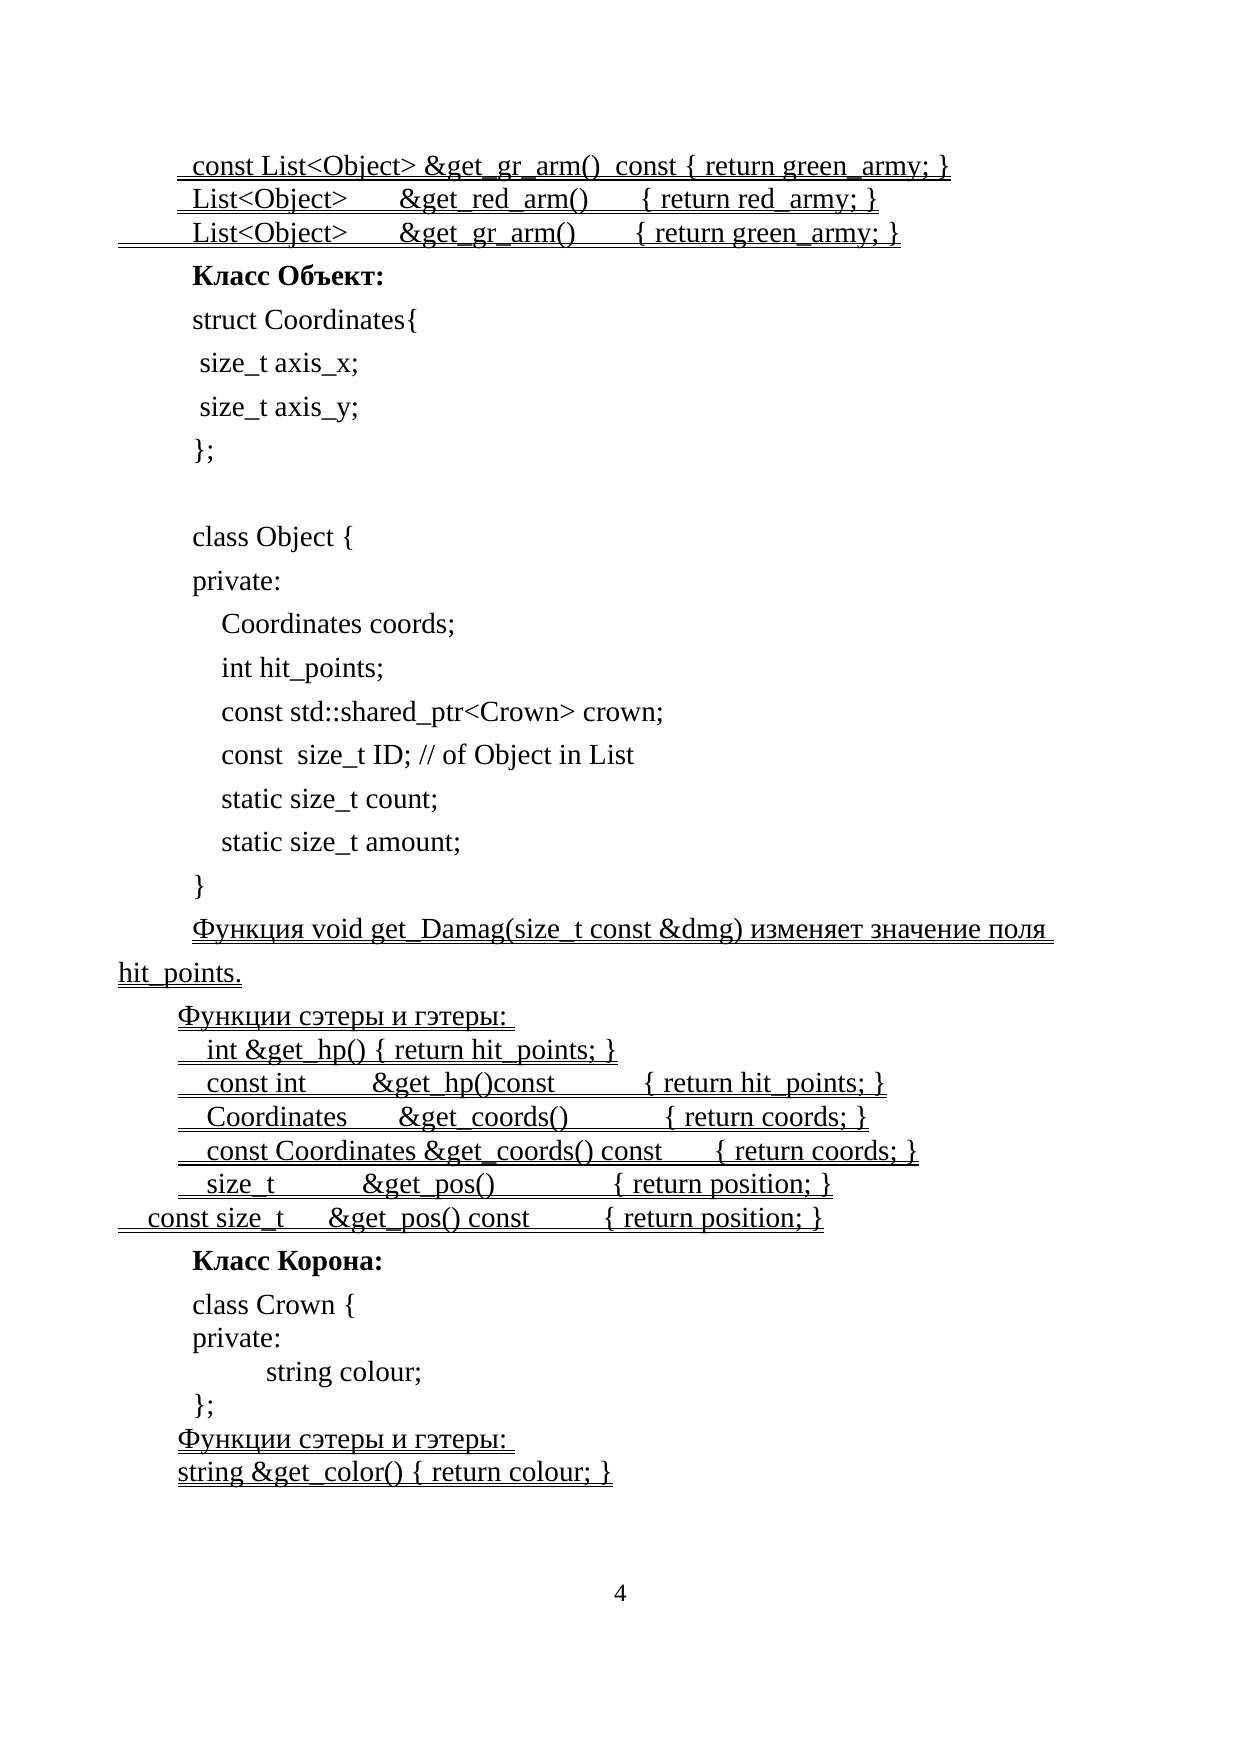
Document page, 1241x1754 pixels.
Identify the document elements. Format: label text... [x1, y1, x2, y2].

text const List<Object> &get_gr_arm() const { return green_army; } [118, 148, 1122, 181]
text const int &get_hp()const { return hit_points; } [118, 1066, 1122, 1099]
text Класс Объект: [118, 258, 1122, 292]
text }; [118, 432, 1122, 466]
text struct Coordinates{ [118, 302, 1122, 335]
text private: [118, 1320, 1122, 1354]
text } [118, 868, 1122, 901]
text Функции сэтеры и гэтеры: [118, 1421, 1122, 1454]
text Coordinates &get_coords() { return coords; } [118, 1099, 1122, 1133]
text List<Object> &get_red_arm() { return red_army; } [118, 181, 1122, 215]
text Coordinates coords; [118, 607, 1122, 640]
text string colour; [118, 1354, 1122, 1387]
text size_t axis_y; [118, 389, 1122, 422]
text class Object { [118, 519, 1122, 553]
text static size_t amount; [118, 824, 1122, 858]
text private: [118, 563, 1122, 597]
text size_t axis_x; [118, 345, 1122, 379]
text const std::shared_ptr<Crown> crown; [118, 694, 1122, 727]
text int hit_points; [118, 650, 1122, 684]
text string &get_color() { return colour; } [118, 1454, 1122, 1488]
text }; [118, 1387, 1122, 1421]
text Класс Корона: [118, 1243, 1122, 1277]
text List<Object> &get_gr_arm() { return green_army; } [118, 215, 1122, 248]
text Функция void get_Damag(size_t const &dmg) изменяет значение поля hit_points. [118, 911, 1122, 988]
text const size_t ID; // of Object in List [118, 737, 1122, 771]
text size_t &get_pos() { return position; } [118, 1166, 1122, 1200]
text Функции сэтеры и гэтеры: [118, 998, 1122, 1032]
text const size_t &get_pos() const { return position; } [118, 1200, 1122, 1233]
text class Crown { [118, 1287, 1122, 1320]
text int &get_hp() { return hit_points; } [118, 1032, 1122, 1066]
text static size_t count; [118, 781, 1122, 814]
text const Coordinates &get_coords() const { return coords; } [118, 1133, 1122, 1166]
